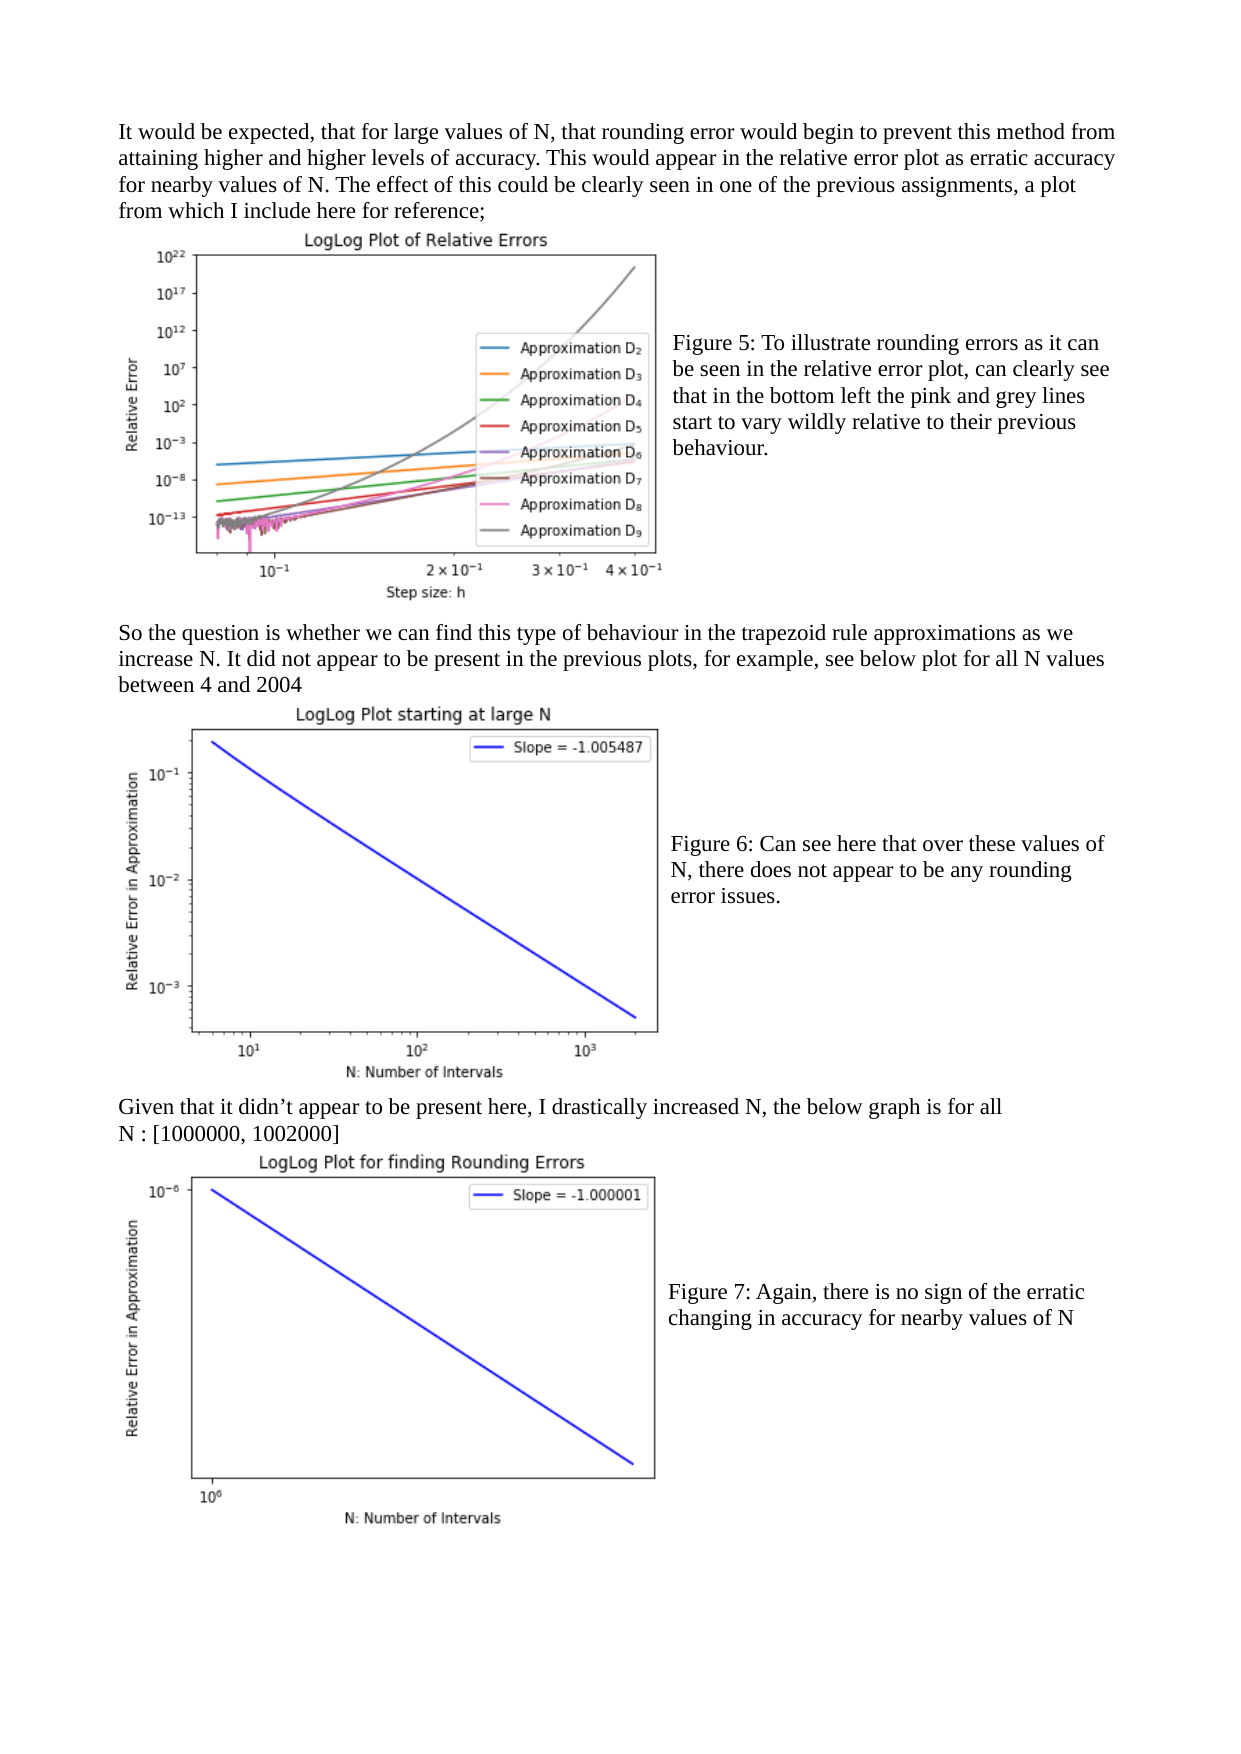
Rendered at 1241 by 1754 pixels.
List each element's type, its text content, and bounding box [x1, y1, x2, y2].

picture [118, 223, 673, 610]
text Figure 5: To illustrate rounding errors as it can be seen in the relative error plot, can clearly see that in the bottom left the pink and grey lines start to vary wildly relative to their previous behaviour. [673, 329, 1122, 461]
text Given that it didn’t appear to be present here, I drastically increased N, the below graph is for all [118, 1093, 1122, 1119]
text Figure 6: Can see here that over these values of N, there does not appear to be any rounding error issues. [671, 830, 1122, 909]
picture [118, 1146, 668, 1536]
text N : [1000000, 1002000] [118, 1119, 1122, 1146]
text Figure 7: Again, there is no sign of the erratic changing in accuracy for nearby values of N [668, 1278, 1122, 1330]
text It would be expected, that for large values of N, that rounding error would begin to prevent this method from attaining higher and higher levels of accuracy. This would appear in the relative error plot as erratic accuracy for nearby values of N. The effect of this could be clearly seen in one of the previous assignments, a plot from which I include here for reference; [118, 118, 1122, 223]
text So the question is whether we can find this type of behaviour in the trapezoid rule approximations as we increase N. It did not appear to be present in the previous plots, for example, see below plot for all N values between 4 and 2004 [118, 619, 1122, 698]
picture [118, 697, 671, 1090]
